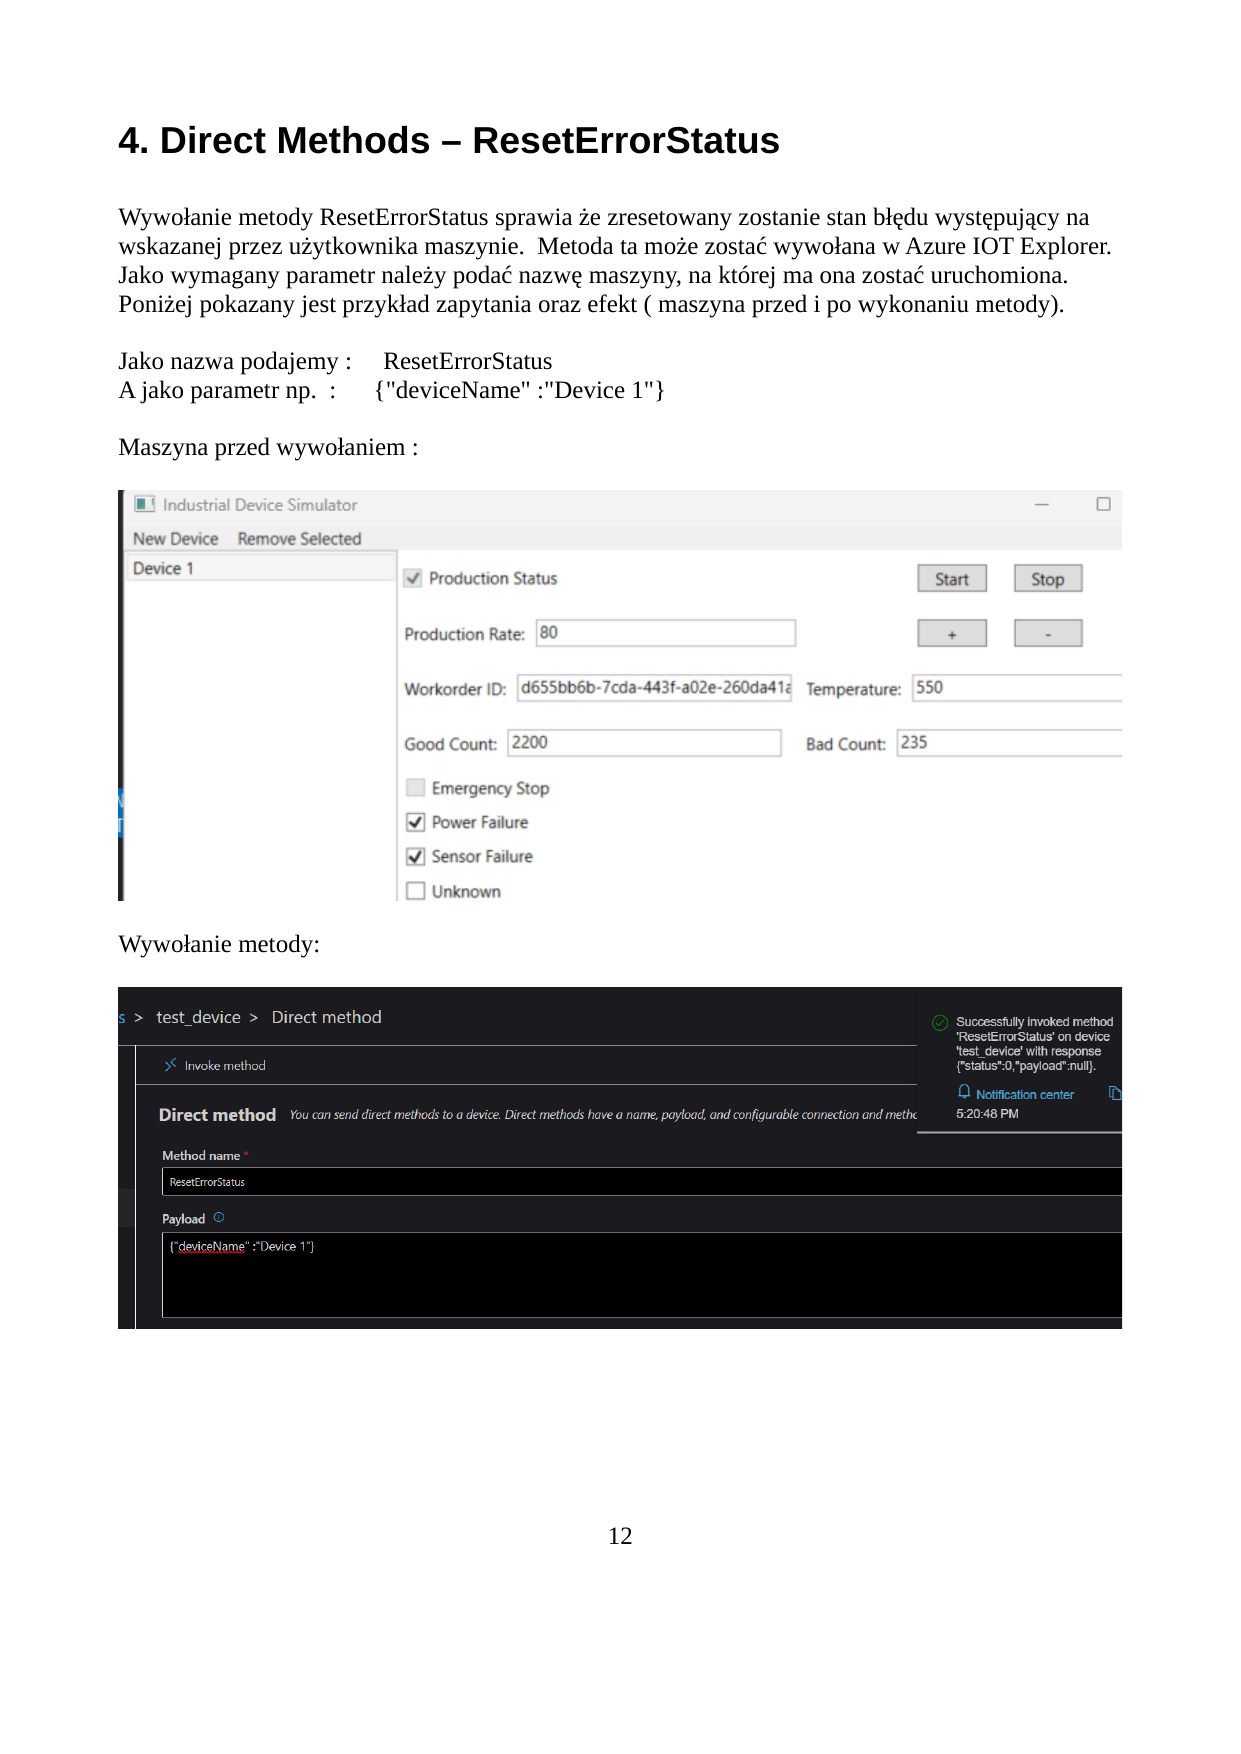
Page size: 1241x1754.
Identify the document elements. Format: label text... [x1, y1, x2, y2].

text A jako parametr np. : {"deviceName" :"Device 1"} [118, 375, 1122, 404]
text Maszyna przed wywołaniem : [118, 432, 1122, 461]
text Jako nazwa podajemy : ResetErrorStatus [118, 346, 1122, 375]
picture [118, 490, 1123, 901]
text Wywołanie metody: [118, 929, 1122, 958]
text Wywołanie metody ResetErrorStatus sprawia że zresetowany zostanie stan błędu występujący na wskazanej przez użytkownika maszynie. Metoda ta może zostać wywołana w Azure IOT Explorer. Jako wymagany parametr należy podać nazwę maszyny, na której ma ona zostać uruchomiona. Poniżej pokazany jest przykład zapytania oraz efekt ( maszyna przed i po wykonaniu metody). [118, 202, 1122, 317]
subtitle 4. Direct Methods – ResetErrorStatus [118, 118, 1122, 161]
picture [118, 987, 1123, 1329]
